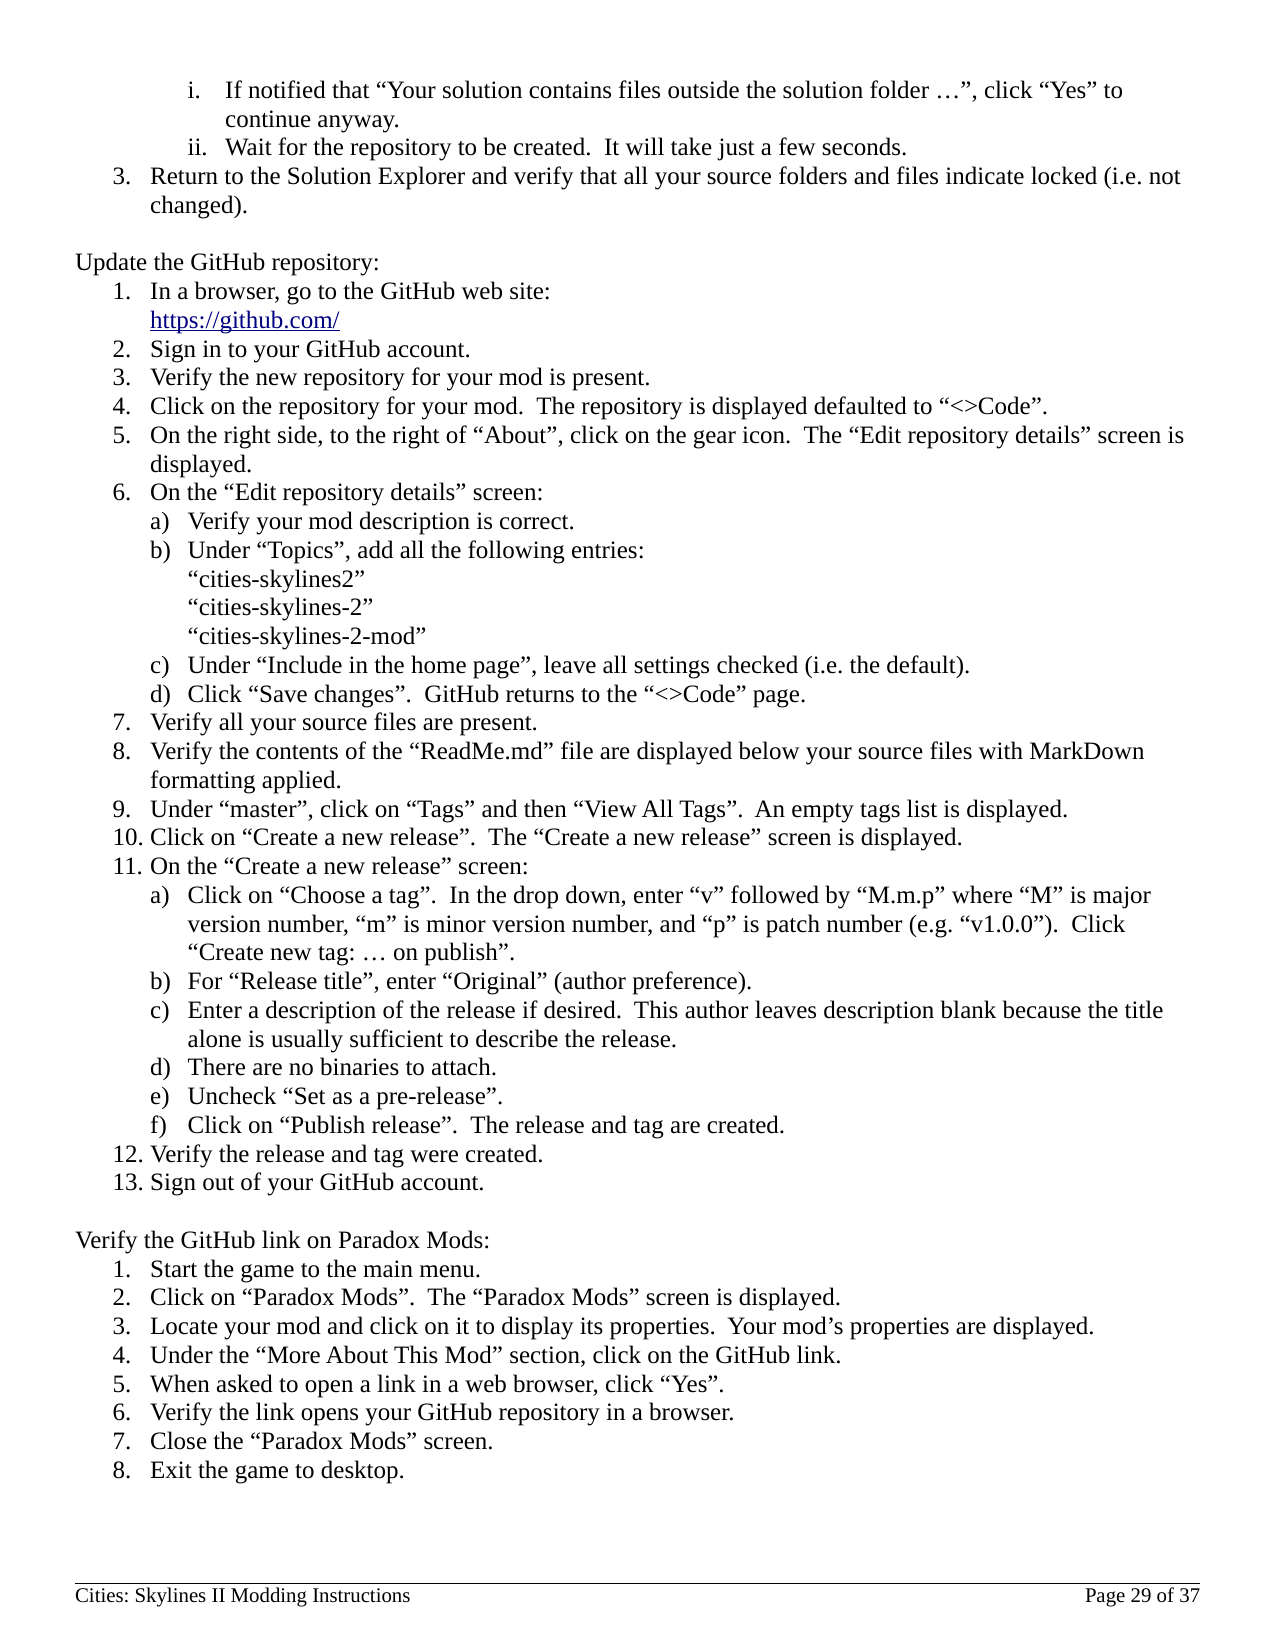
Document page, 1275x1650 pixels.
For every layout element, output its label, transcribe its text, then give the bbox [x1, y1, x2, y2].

list Verify the new repository for your mod is present. [112, 362, 1200, 391]
text Verify the GitHub link on Paradox Mods: [75, 1225, 1200, 1254]
list Verify the contents of the “ReadMe.md” file are displayed below your source files with MarkDown formatting applied. [112, 736, 1200, 794]
list Click “Save changes”. GitHub returns to the “<>Code” page. [150, 679, 1200, 707]
list Verify all your source files are present. [112, 707, 1200, 736]
list Start the game to the main menu. [112, 1254, 1200, 1282]
list Uncheck “Set as a pre-release”. [150, 1081, 1200, 1110]
list Under the “More About This Mod” section, click on the GitHub link. [112, 1340, 1200, 1369]
list Click on the repository for your mod. The repository is displayed defaulted to “<>Code”. [112, 391, 1200, 420]
list When asked to open a link in a web browser, click “Yes”. [112, 1369, 1200, 1397]
list Under “master”, click on “Tags” and then “View All Tags”. An empty tags list is displayed. [112, 794, 1200, 822]
list Click on “Paradox Mods”. The “Paradox Mods” screen is displayed. [112, 1282, 1200, 1311]
list Verify the release and tag were created. [112, 1139, 1200, 1167]
list Locate your mod and click on it to display its properties. Your mod’s properties are displayed. [112, 1311, 1200, 1340]
list Sign in to your GitHub account. [112, 334, 1200, 362]
list On the “Create a new release” screen: [112, 851, 1200, 880]
list There are no binaries to attach. [150, 1052, 1200, 1081]
list Sign out of your GitHub account. [112, 1167, 1200, 1196]
list If notified that “Your solution contains files outside the solution folder …”, click “Yes” to continue anyway. [187, 75, 1200, 132]
list In a browser, go to the GitHub web site: https://github.com/ [112, 276, 1200, 334]
list Click on “Publish release”. The release and tag are created. [150, 1110, 1200, 1139]
list Verify the link opens your GitHub repository in a browser. [112, 1397, 1200, 1426]
list For “Release title”, enter “Original” (author preference). [150, 966, 1200, 995]
list On the “Edit repository details” screen: [112, 477, 1200, 506]
text Update the GitHub repository: [75, 247, 1200, 276]
list Click on “Create a new release”. The “Create a new release” screen is displayed. [112, 822, 1200, 851]
list Close the “Paradox Mods” screen. [112, 1426, 1200, 1455]
list Exit the game to desktop. [112, 1455, 1200, 1484]
list Wait for the repository to be created. It will take just a few seconds. [187, 132, 1200, 161]
list Return to the Solution Explorer and verify that all your source folders and files indicate locked (i.e. not changed). [112, 161, 1200, 219]
list Verify your mod description is correct. [150, 506, 1200, 535]
list Under “Topics”, add all the following entries: “cities-skylines2” “cities-skylines-2” “cities-skylines-2-mod” [150, 535, 1200, 650]
list Click on “Choose a tag”. In the drop down, enter “v” followed by “M.m.p” where “M” is major version number, “m” is minor version number, and “p” is patch number (e.g. “v1.0.0”). Click “Create new tag: … on publish”. [150, 880, 1200, 966]
list Enter a description of the release if desired. This author leaves description blank because the title alone is usually sufficient to describe the release. [150, 995, 1200, 1052]
list On the right side, to the right of “About”, click on the gear icon. The “Edit repository details” screen is displayed. [112, 420, 1200, 477]
list Under “Include in the home page”, leave all settings checked (i.e. the default). [150, 650, 1200, 679]
